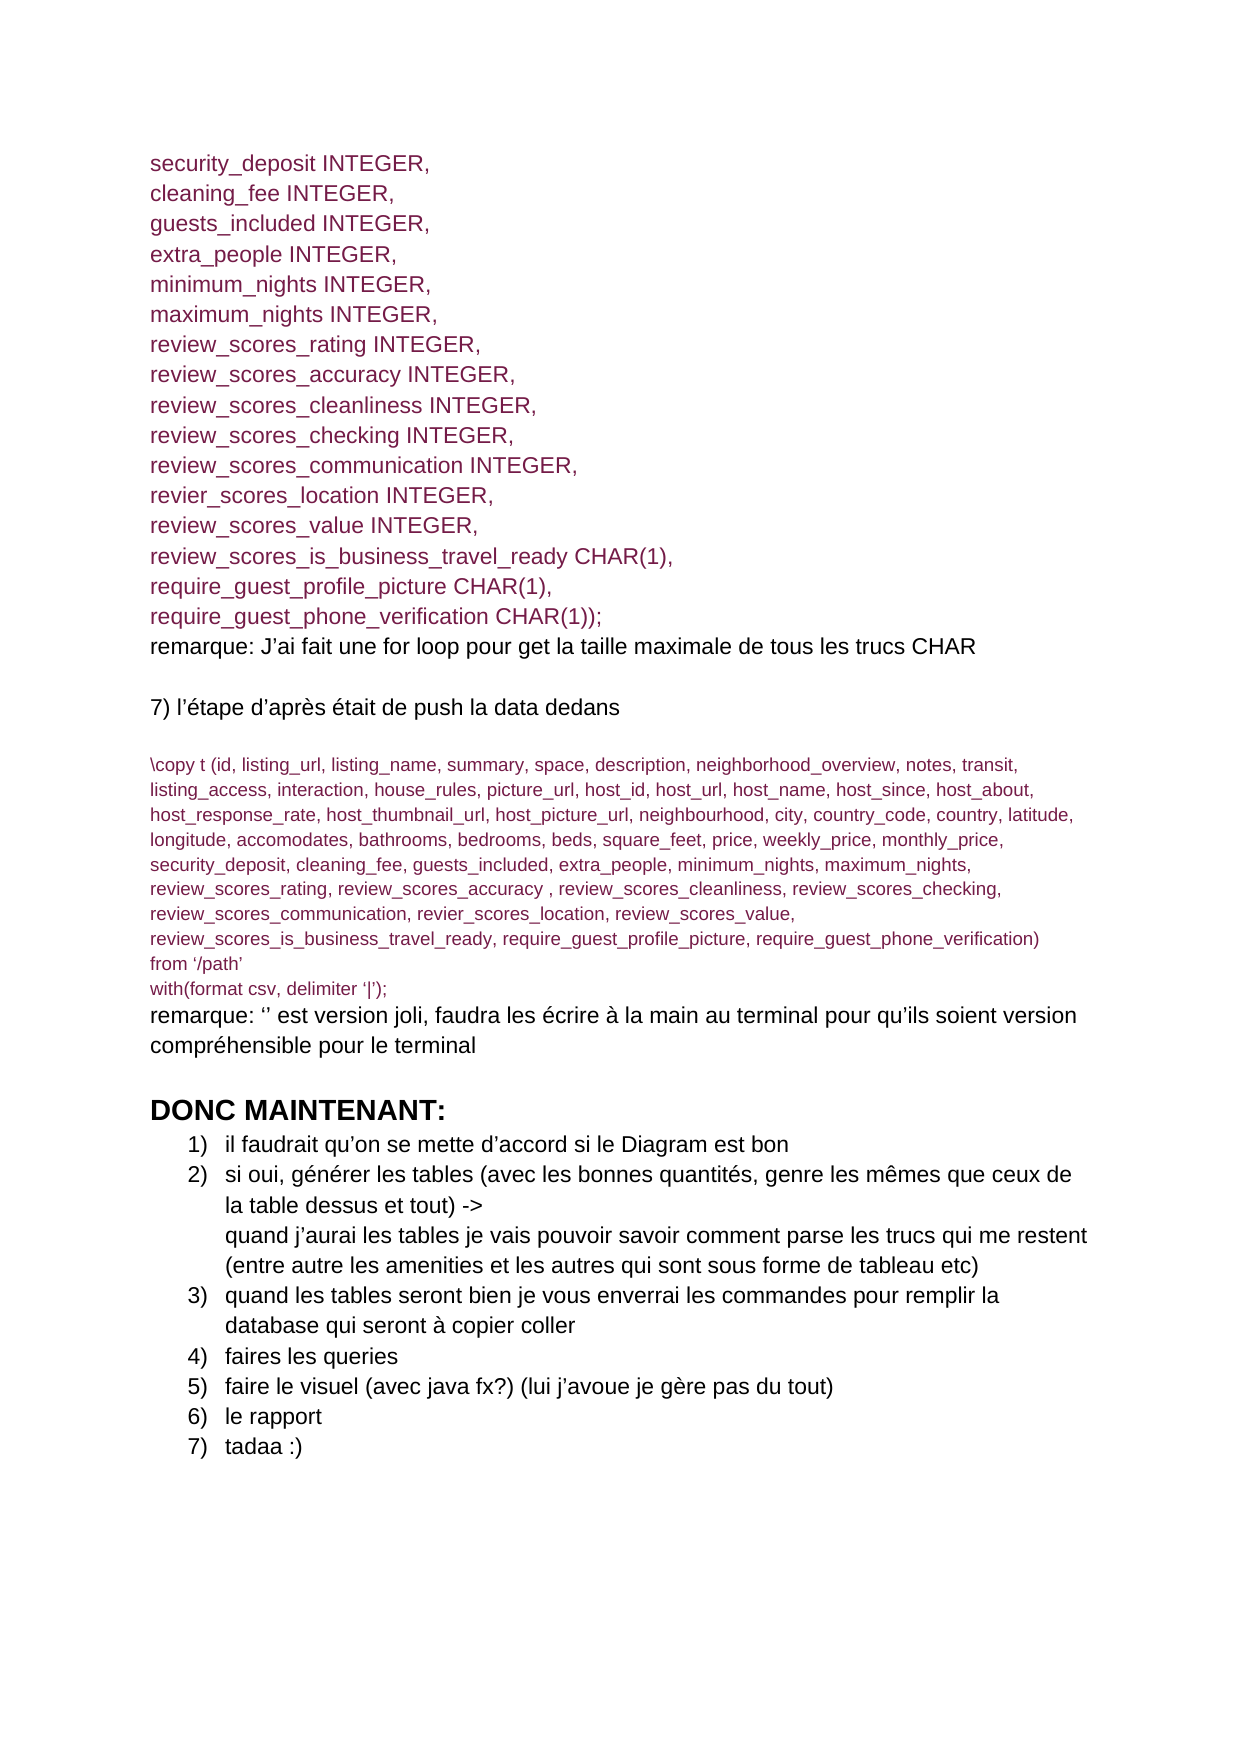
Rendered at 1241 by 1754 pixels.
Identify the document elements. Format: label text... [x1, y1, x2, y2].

list il faudrait qu’on se mette d’accord si le Diagram est bon [187, 1131, 1090, 1158]
text review_scores_cleanliness INTEGER, [150, 392, 1090, 418]
text quand j’aurai les tables je vais pouvoir savoir comment parse les trucs qui me restent (entre autre les amenities et les autres qui sont sous forme de tableau etc) [225, 1222, 1090, 1278]
text review_scores_value INTEGER, [150, 512, 1090, 539]
text revier_scores_location INTEGER, [150, 482, 1090, 509]
list faire le visuel (avec java fx?) (lui j’avoue je gère pas du tout) [187, 1373, 1090, 1399]
text require_guest_phone_verification CHAR(1)); [150, 603, 1090, 629]
text remarque: ‘’ est version joli, faudra les écrire à la main au terminal pour qu’ils soient version compréhensible pour le terminal [150, 1002, 1090, 1059]
text maximum_nights INTEGER, [150, 301, 1090, 327]
list si oui, générer les tables (avec les bonnes quantités, genre les mêmes que ceux de la table dessus et tout) -> [187, 1161, 1090, 1218]
text require_guest_profile_picture CHAR(1), [150, 573, 1090, 599]
text DONC MAINTENANT: [150, 1093, 1090, 1126]
text with(format csv, delimiter ‘|’); [150, 977, 1090, 999]
text remarque: J’ai fait une for loop pour get la taille maximale de tous les trucs CHAR [150, 633, 1090, 660]
text 7) l’étape d’après était de push la data dedans [150, 694, 1090, 720]
text \copy t (id, listing_url, listing_name, summary, space, description, neighborhood_overview, notes, transit, listing_access, interaction, house_rules, picture_url, host_id, host_url, host_name, host_since, host_about, host_response_rate, host_thumbnail_url, host_picture_url, neighbourhood, city, country_code, country, latitude, longitude, accomodates, bathrooms, bedrooms, beds, square_feet, price, weekly_price, monthly_price, security_deposit, cleaning_fee, guests_included, extra_people, minimum_nights, maximum_nights, review_scores_rating, review_scores_accuracy , review_scores_cleanliness, review_scores_checking, review_scores_communication, revier_scores_location, review_scores_value, review_scores_is_business_travel_ready, require_guest_profile_picture, require_guest_phone_verification) [150, 754, 1090, 949]
text from ‘/path’ [150, 952, 1090, 974]
text guests_included INTEGER, [150, 210, 1090, 237]
list le rapport [187, 1403, 1090, 1429]
text review_scores_rating INTEGER, [150, 331, 1090, 358]
text review_scores_accuracy INTEGER, [150, 361, 1090, 388]
text minimum_nights INTEGER, [150, 271, 1090, 297]
text cleaning_fee INTEGER, [150, 180, 1090, 207]
text review_scores_is_business_travel_ready CHAR(1), [150, 543, 1090, 569]
text security_deposit INTEGER, [150, 150, 1090, 176]
list faires les queries [187, 1343, 1090, 1369]
text extra_people INTEGER, [150, 241, 1090, 267]
list quand les tables seront bien je vous enverrai les commandes pour remplir la database qui seront à copier coller [187, 1282, 1090, 1339]
text review_scores_communication INTEGER, [150, 452, 1090, 478]
list tadaa :) [187, 1433, 1090, 1460]
text review_scores_checking INTEGER, [150, 422, 1090, 448]
